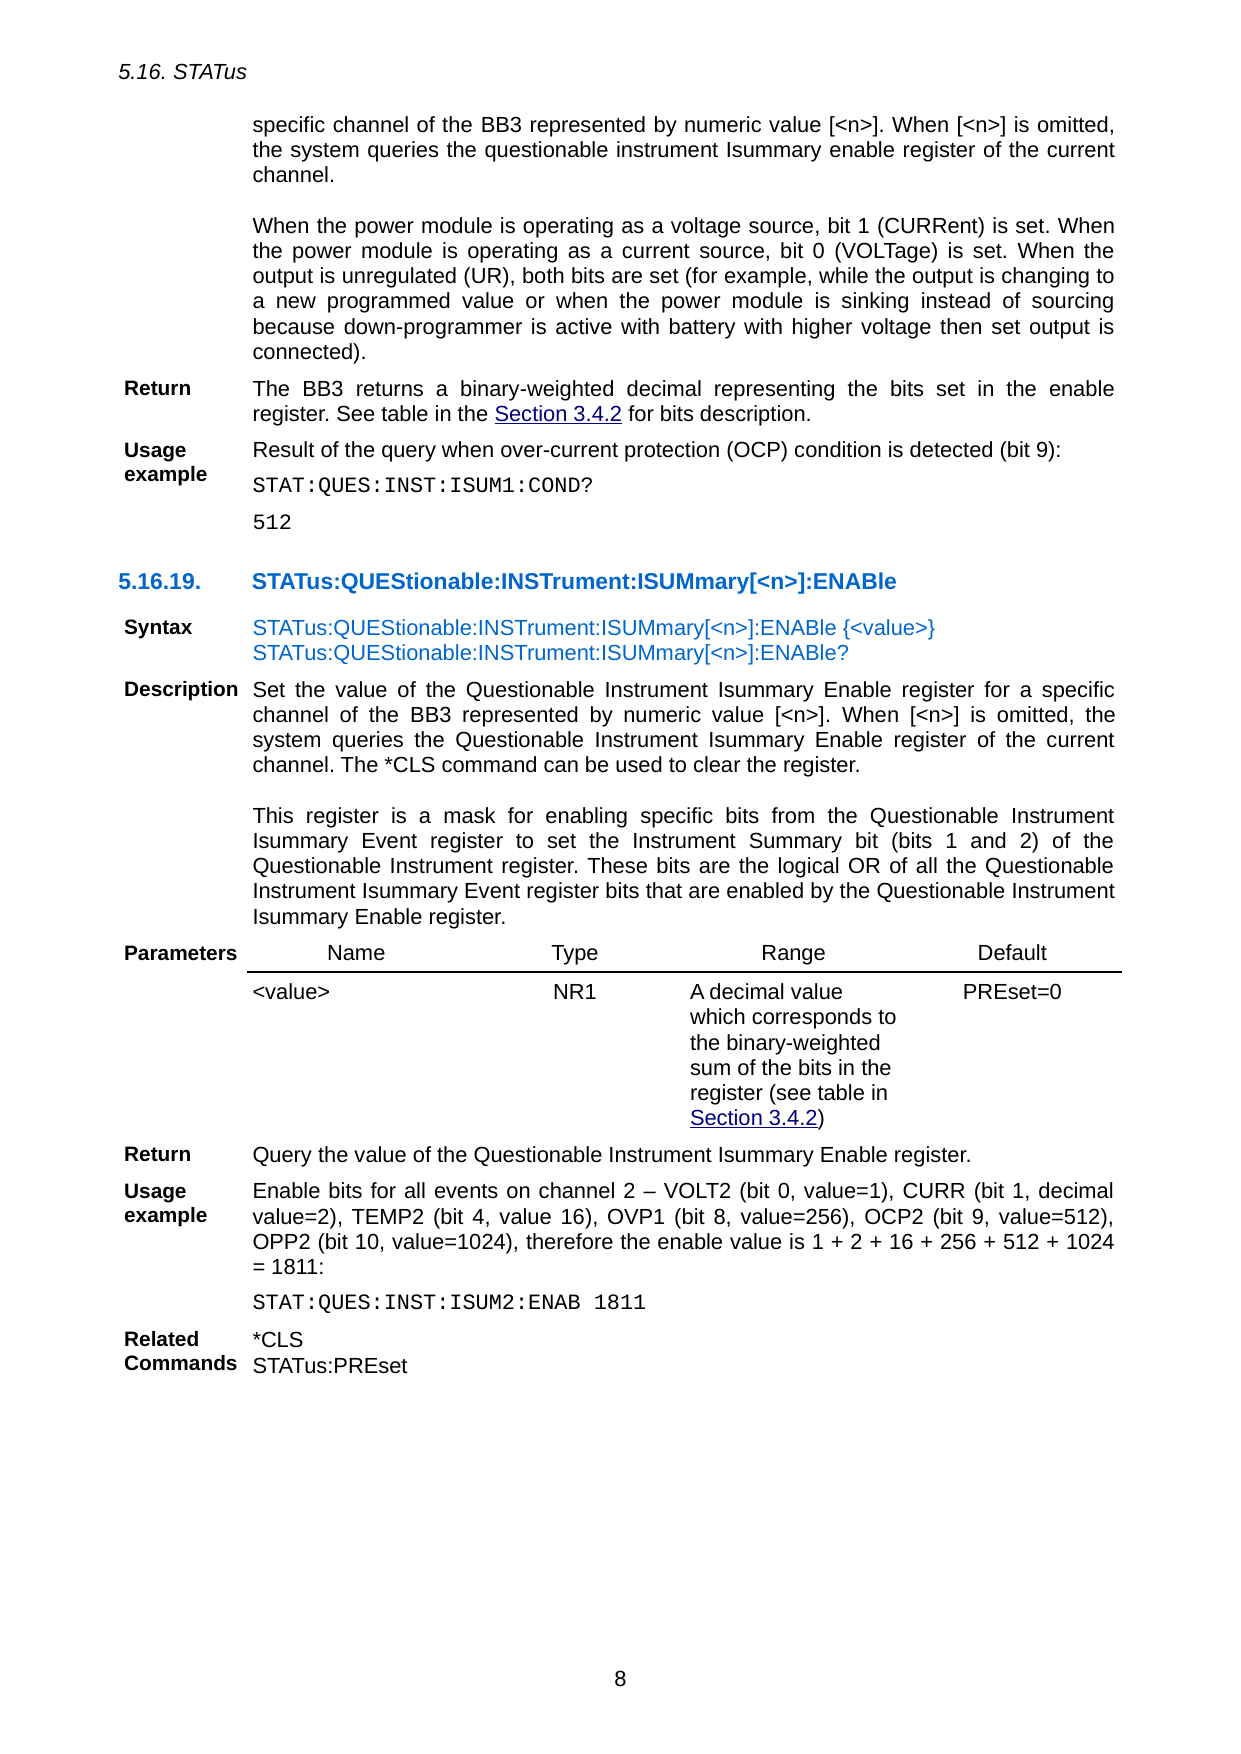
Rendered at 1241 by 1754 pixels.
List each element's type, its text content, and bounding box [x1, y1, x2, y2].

table_cell NR1 [465, 973, 684, 1136]
table_cell PREset=0 [903, 973, 1122, 1136]
table_cell Range [684, 935, 903, 971]
table_cell specific channel of the BB3 represented by numeric value [<n>]. When [<n>] is omitted, the system queries the questionable instrument Isummary enable register of the current channel. When the power module is operating as a voltage source, bit 1 (CURRent) is set. When the power module is operating as a current source, bit 0 (VOLTage) is set. When the output is unregulated (UR), both bits are set (for example, while the output is changing to a new programmed value or when the power module is sinking instead of sourcing because down-programmer is active with battery with higher voltage then set output is connected). [247, 106, 1122, 370]
table_cell *CLS STATus:PREset [247, 1322, 1122, 1383]
table_cell Return [118, 370, 247, 432]
table_cell Type [465, 935, 684, 971]
table_cell Query the value of the Questionable Instrument Isummary Enable register. [247, 1136, 1122, 1173]
table_cell Description [118, 671, 247, 934]
table_cell Result of the query when over-current protection (OCP) condition is detected (bit 9): STAT:QUES:INST:ISUM1:COND? 512 [247, 432, 1122, 541]
table_header Syntax [118, 609, 247, 671]
subtitle STATus:QUEStionable:INSTrument:ISUMmary[<n>]:ENABle [118, 568, 1122, 594]
table_cell [118, 106, 247, 370]
table_cell Related Commands [118, 1322, 247, 1383]
table_cell Default [903, 935, 1122, 971]
table_cell Return [118, 1136, 247, 1173]
table_cell Name [247, 935, 465, 971]
table_cell A decimal value which corresponds to the binary-weighted sum of the bits in the register (see table in Section 3.4.2) [684, 973, 903, 1136]
table_header STATus:QUEStionable:INSTrument:ISUMmary[<n>]:ENABle {<value>} STATus:QUEStionable:INSTrument:ISUMmary[<n>]:ENABle? [247, 609, 1122, 671]
table_cell Set the value of the Questionable Instrument Isummary Enable register for a specific channel of the BB3 represented by numeric value [<n>]. When [<n>] is omitted, the system queries the Questionable Instrument Isummary Enable register of the current channel. The *CLS command can be used to clear the register. This register is a mask for enabling specific bits from the Questionable Instrument Isummary Event register to set the Instrument Summary bit (bits 1 and 2) of the Questionable Instrument register. These bits are the logical OR of all the Questionable Instrument Isummary Event register bits that are enabled by the Questionable Instrument Isummary Enable register. [247, 671, 1122, 934]
table_cell Parameters [118, 935, 247, 1136]
table_cell The BB3 returns a binary-weighted decimal representing the bits set in the enable register. See table in the Section 3.4.2 for bits description. [247, 370, 1122, 432]
table_cell Enable bits for all events on channel 2 – VOLT2 (bit 0, value=1), CURR (bit 1, decimal value=2), TEMP2 (bit 4, value 16), OVP1 (bit 8, value=256), OCP2 (bit 9, value=512), OPP2 (bit 10, value=1024), therefore the enable value is 1 + 2 + 16 + 256 + 512 + 1024 = 1811: STAT:QUES:INST:ISUM2:ENAB 1811 [247, 1173, 1122, 1322]
table_cell Usage example [118, 432, 247, 541]
table_cell <value> [247, 973, 465, 1136]
table_cell Usage example [118, 1173, 247, 1322]
